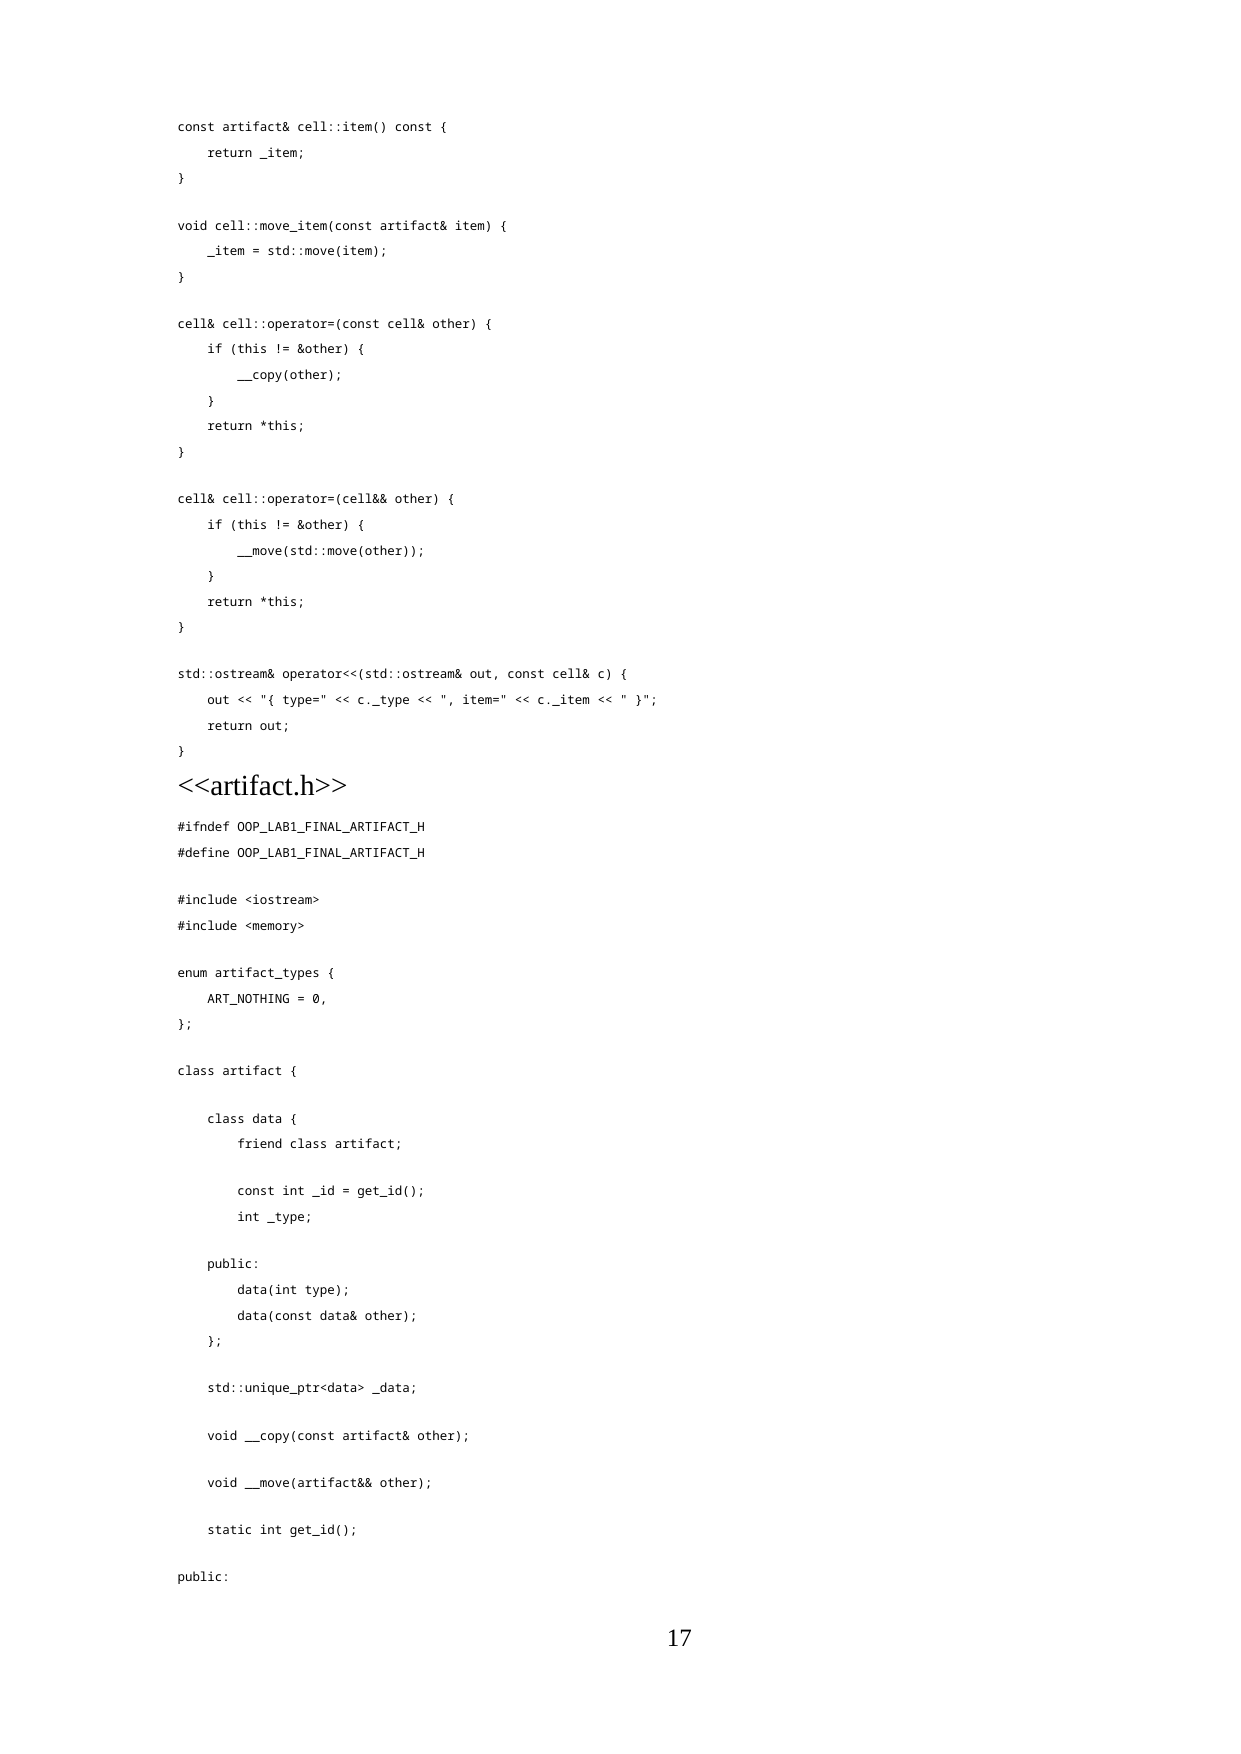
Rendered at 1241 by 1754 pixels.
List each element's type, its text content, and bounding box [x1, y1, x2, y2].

text return _item; [177, 144, 1181, 161]
text class data { [177, 1110, 1181, 1127]
text } [177, 169, 1181, 186]
text cell& cell::operator=(cell&& other) { [177, 490, 1181, 507]
text _item = std::move(item); [177, 242, 1181, 259]
text } [177, 567, 1181, 584]
text out << "{ type=" << c._type << ", item=" << c._item << " }"; [177, 691, 1181, 708]
text <<artifact.h>> [177, 768, 1181, 802]
text data(int type); [177, 1281, 1181, 1298]
text data(const data& other); [177, 1307, 1181, 1324]
text if (this != &other) { [177, 341, 1181, 358]
text const int _id = get_id(); [177, 1182, 1181, 1199]
text class artifact { [177, 1062, 1181, 1079]
text friend class artifact; [177, 1135, 1181, 1152]
text } [177, 392, 1181, 409]
text } [177, 443, 1181, 460]
text }; [177, 1015, 1181, 1032]
text }; [177, 1332, 1181, 1349]
text return out; [177, 717, 1181, 734]
text std::ostream& operator<<(std::ostream& out, const cell& c) { [177, 666, 1181, 683]
text __move(std::move(other)); [177, 542, 1181, 559]
text std::unique_ptr<data> _data; [177, 1379, 1181, 1396]
text #define OOP_LAB1_FINAL_ARTIFACT_H [177, 844, 1181, 861]
text #include <memory> [177, 917, 1181, 934]
text static int get_id(); [177, 1521, 1181, 1538]
text return *this; [177, 593, 1181, 610]
text const artifact& cell::item() const { [177, 118, 1181, 135]
text } [177, 268, 1181, 285]
text #include <iostream> [177, 891, 1181, 908]
text ART_NOTHING = 0, [177, 990, 1181, 1007]
text } [177, 618, 1181, 636]
text int _type; [177, 1208, 1181, 1225]
text void __copy(const artifact& other); [177, 1427, 1181, 1444]
text #ifndef OOP_LAB1_FINAL_ARTIFACT_H [177, 818, 1181, 836]
text return *this; [177, 417, 1181, 434]
text void cell::move_item(const artifact& item) { [177, 217, 1181, 234]
text if (this != &other) { [177, 516, 1181, 533]
text public: [177, 1255, 1181, 1272]
text __copy(other); [177, 366, 1181, 383]
text void __move(artifact&& other); [177, 1474, 1181, 1491]
text enum artifact_types { [177, 964, 1181, 981]
text } [177, 742, 1181, 759]
text cell& cell::operator=(const cell& other) { [177, 315, 1181, 332]
text public: [177, 1568, 1181, 1585]
